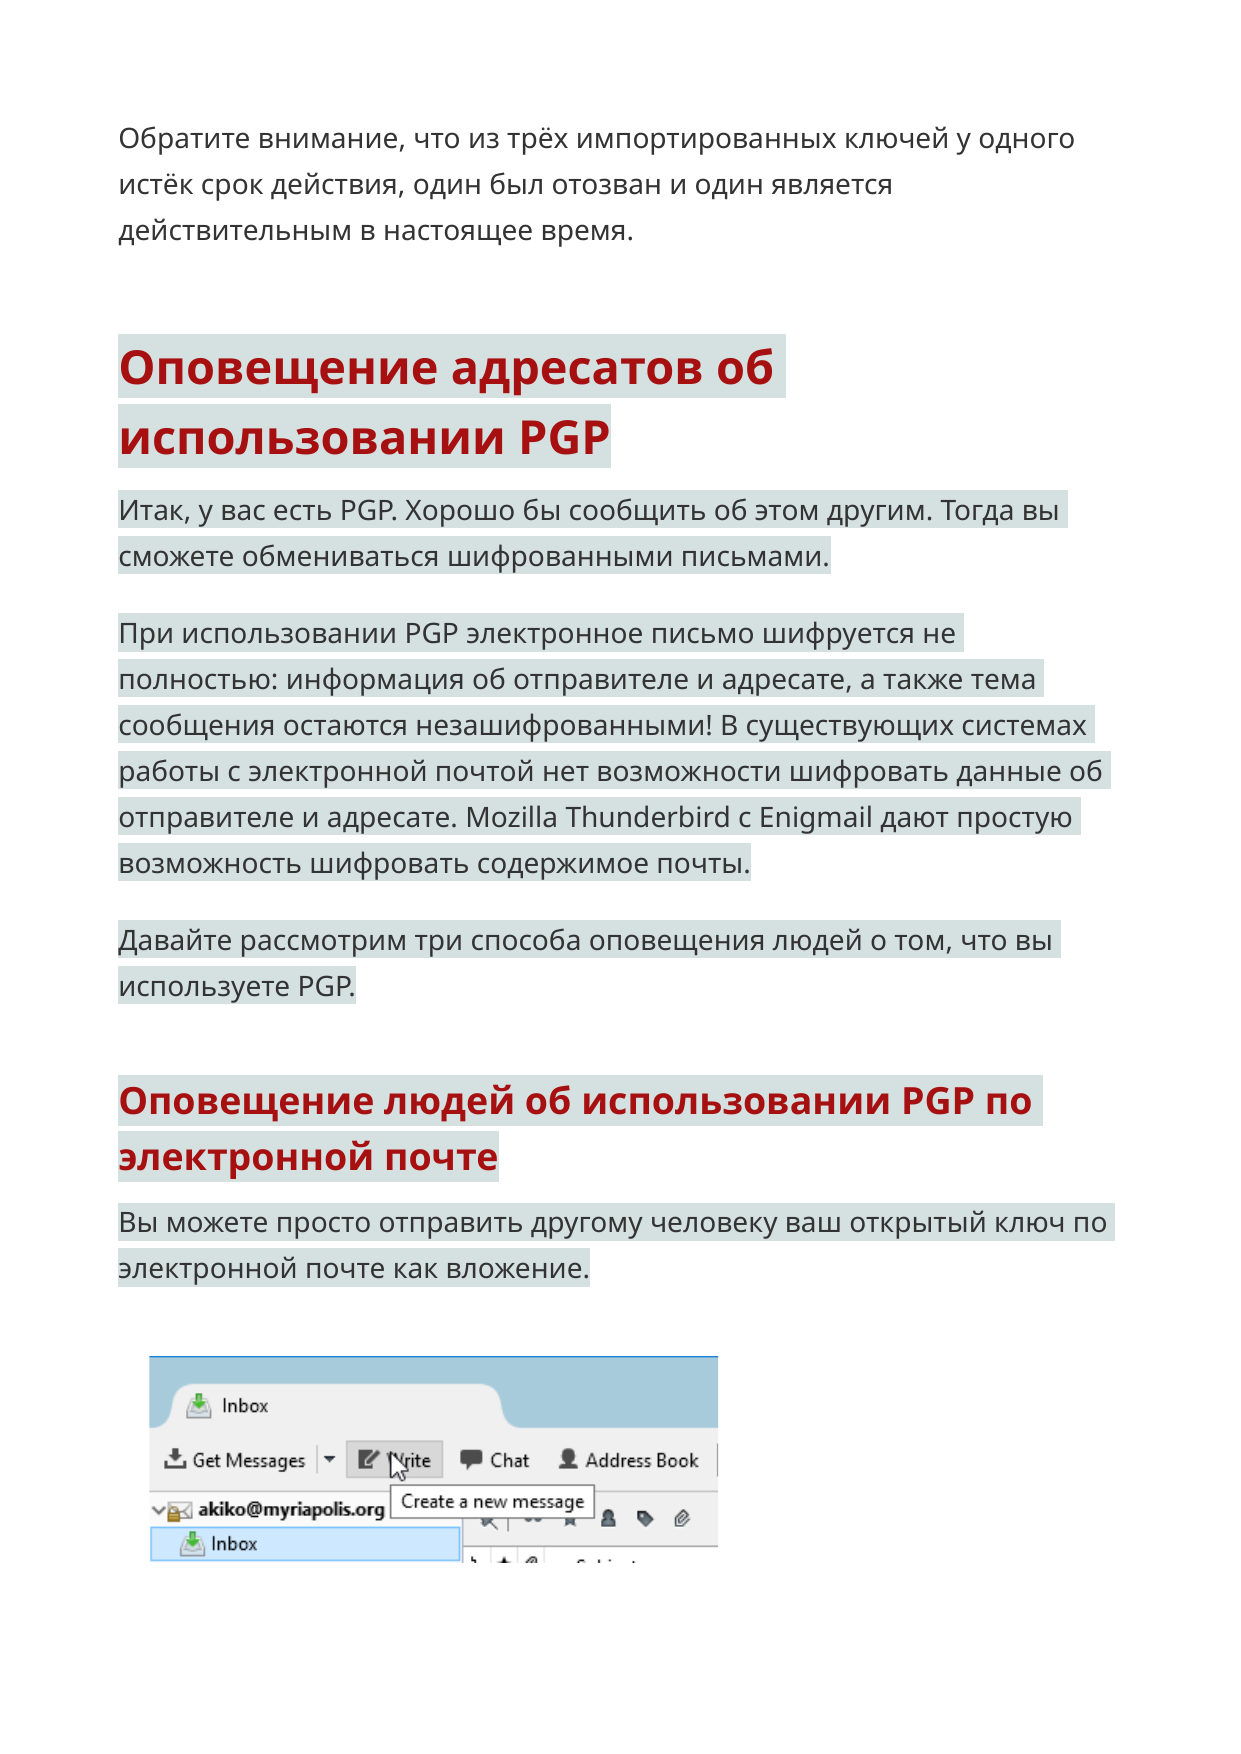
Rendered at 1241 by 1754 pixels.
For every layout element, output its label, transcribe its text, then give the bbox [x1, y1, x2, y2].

text Итак, у вас есть PGP. Хорошо бы сообщить об этом другим. Тогда вы сможете обмениваться шифрованными письмами. [118, 490, 1122, 574]
text Обратите внимание, что из трёх импортированных ключей у одного истёк срок действия, один был отозван и один является действительным в настоящее время. [118, 118, 1122, 248]
subtitle Оповещение адресатов об использовании PGP [118, 334, 1122, 468]
picture [149, 1356, 719, 1563]
text Вы можете просто отправить другому человеку ваш открытый ключ по электронной почте как вложение. [118, 1202, 1122, 1287]
text При использовании PGP электронное письмо шифруется не полностью: информация об отправителе и адресате, а также тема сообщения остаются незашифрованными! В существующих системах работы с электронной почтой нет возможности шифровать данные об отправителе и адресате. Mozilla Thunderbird с Enigmail дают простую возможность шифровать содержимое почты. [118, 613, 1122, 881]
subtitle Оповещение людей об использовании PGP по электронной почте [118, 1074, 1122, 1182]
text Давайте рассмотрим три способа оповещения людей о том, что вы используете PGP. [118, 920, 1122, 1004]
